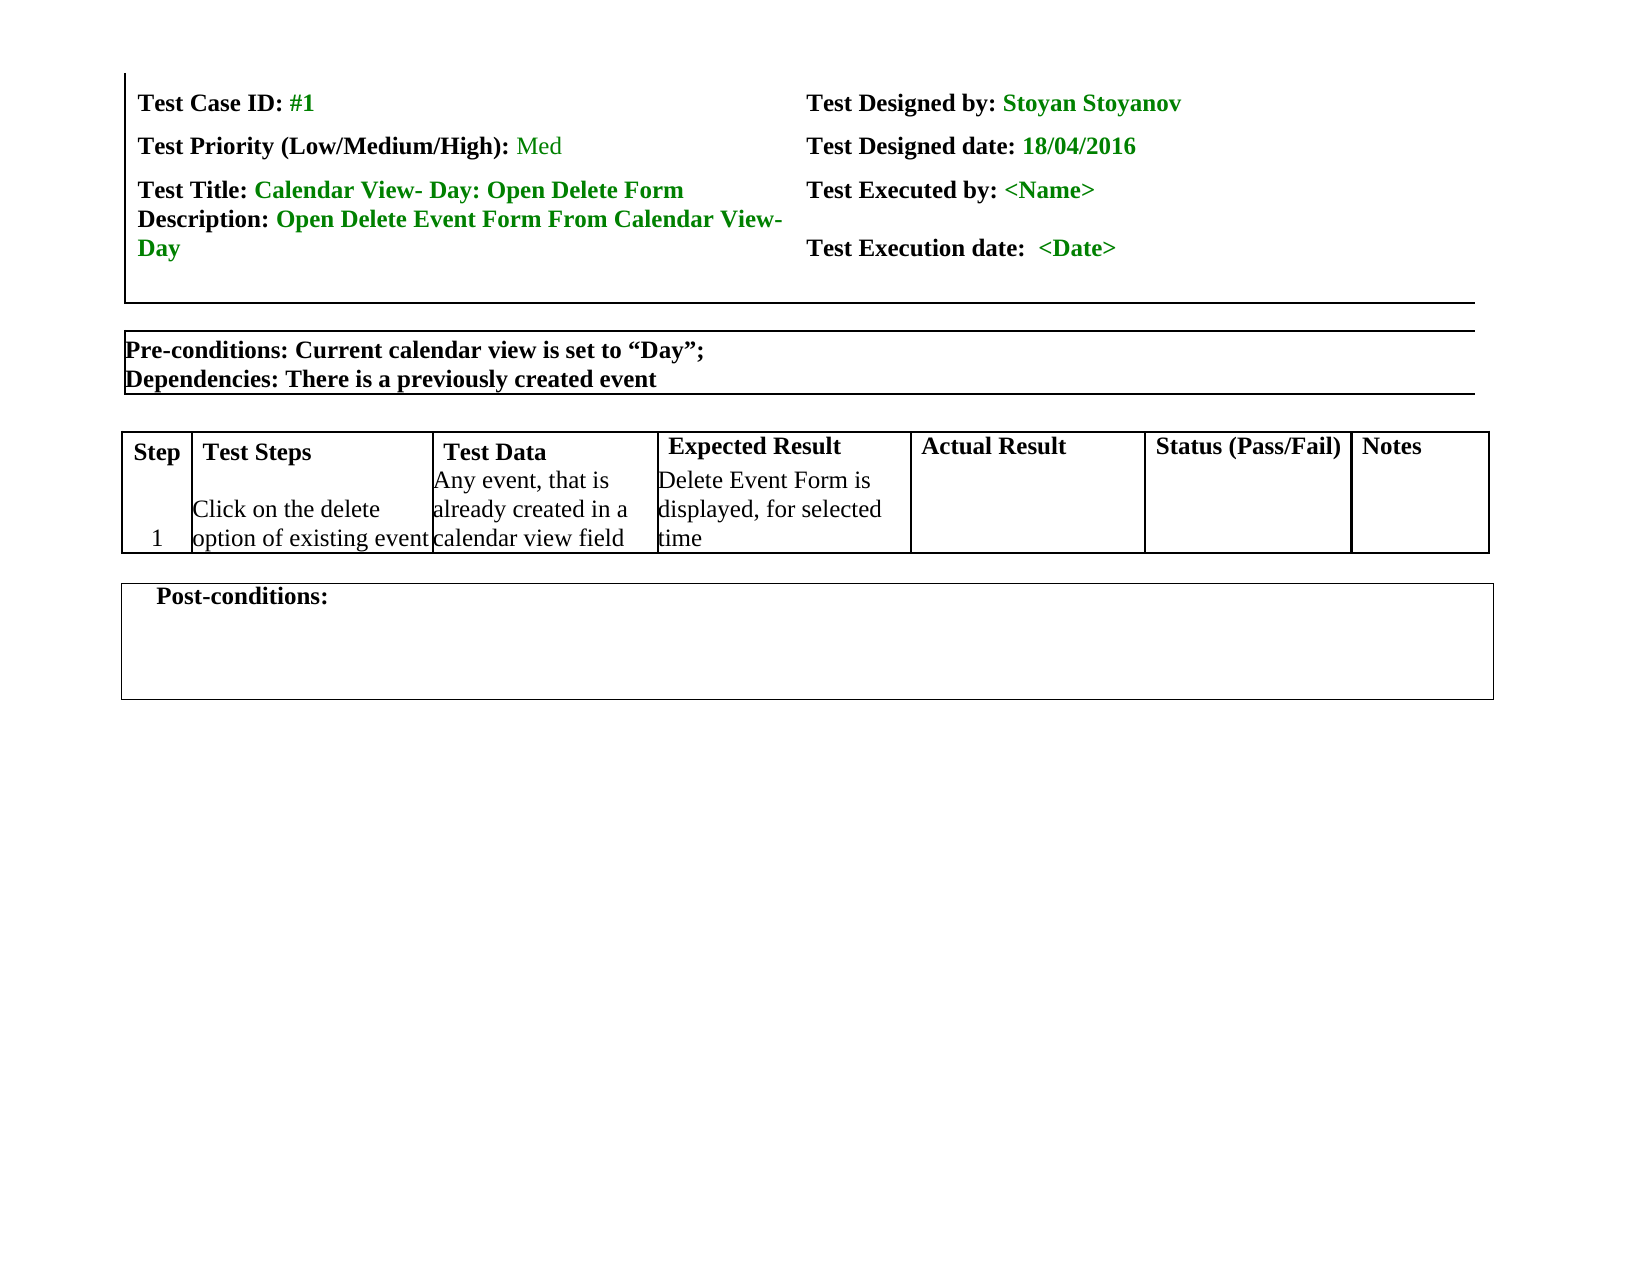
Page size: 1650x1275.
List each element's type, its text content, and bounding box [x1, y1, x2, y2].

table_cell [912, 465, 1144, 552]
table_header Test Steps [193, 433, 432, 465]
table_cell [1146, 465, 1350, 552]
table_cell Click on the delete option of existing event [193, 465, 432, 552]
table_cell Any event, that is already created in a calendar view field [434, 465, 657, 552]
table_header Notes [1353, 433, 1488, 465]
table_cell Test Priority (Low/Medium/High): Med [126, 117, 806, 160]
table_cell Test Title: Calendar View- Day: Open Delete Form [126, 160, 806, 204]
table_header Test Case ID: #1 [126, 73, 806, 117]
table_cell [125, 304, 806, 330]
table_cell Description: Open Delete Event Form From Calendar View- Day [126, 204, 806, 262]
table_cell Pre-conditions: Current calendar view is set to “Day”; [126, 332, 1475, 363]
table_header Test Designed by: Stoyan Stoyanov [806, 73, 1475, 117]
table_header Status (Pass/Fail) [1146, 433, 1350, 465]
text Post-conditions: [156, 584, 1493, 610]
table_cell Delete Event Form is displayed, for selected time [659, 465, 910, 552]
table_header Actual Result [912, 433, 1144, 465]
table_cell [806, 304, 1475, 330]
table_cell Test Designed date: 18/04/2016 [806, 117, 1475, 160]
table_header Expected Result [659, 433, 910, 465]
table_cell Test Executed by: <Name> [806, 160, 1475, 204]
table_cell [126, 262, 806, 302]
table_header Test Data [434, 433, 657, 465]
table_cell [1353, 465, 1488, 552]
table_cell [806, 262, 1475, 302]
table_header Step [123, 433, 191, 465]
table_cell 1 [123, 465, 191, 552]
table_cell Test Execution date: <Date> [806, 204, 1475, 262]
table_cell Dependencies: There is a previously created event [126, 364, 1475, 393]
